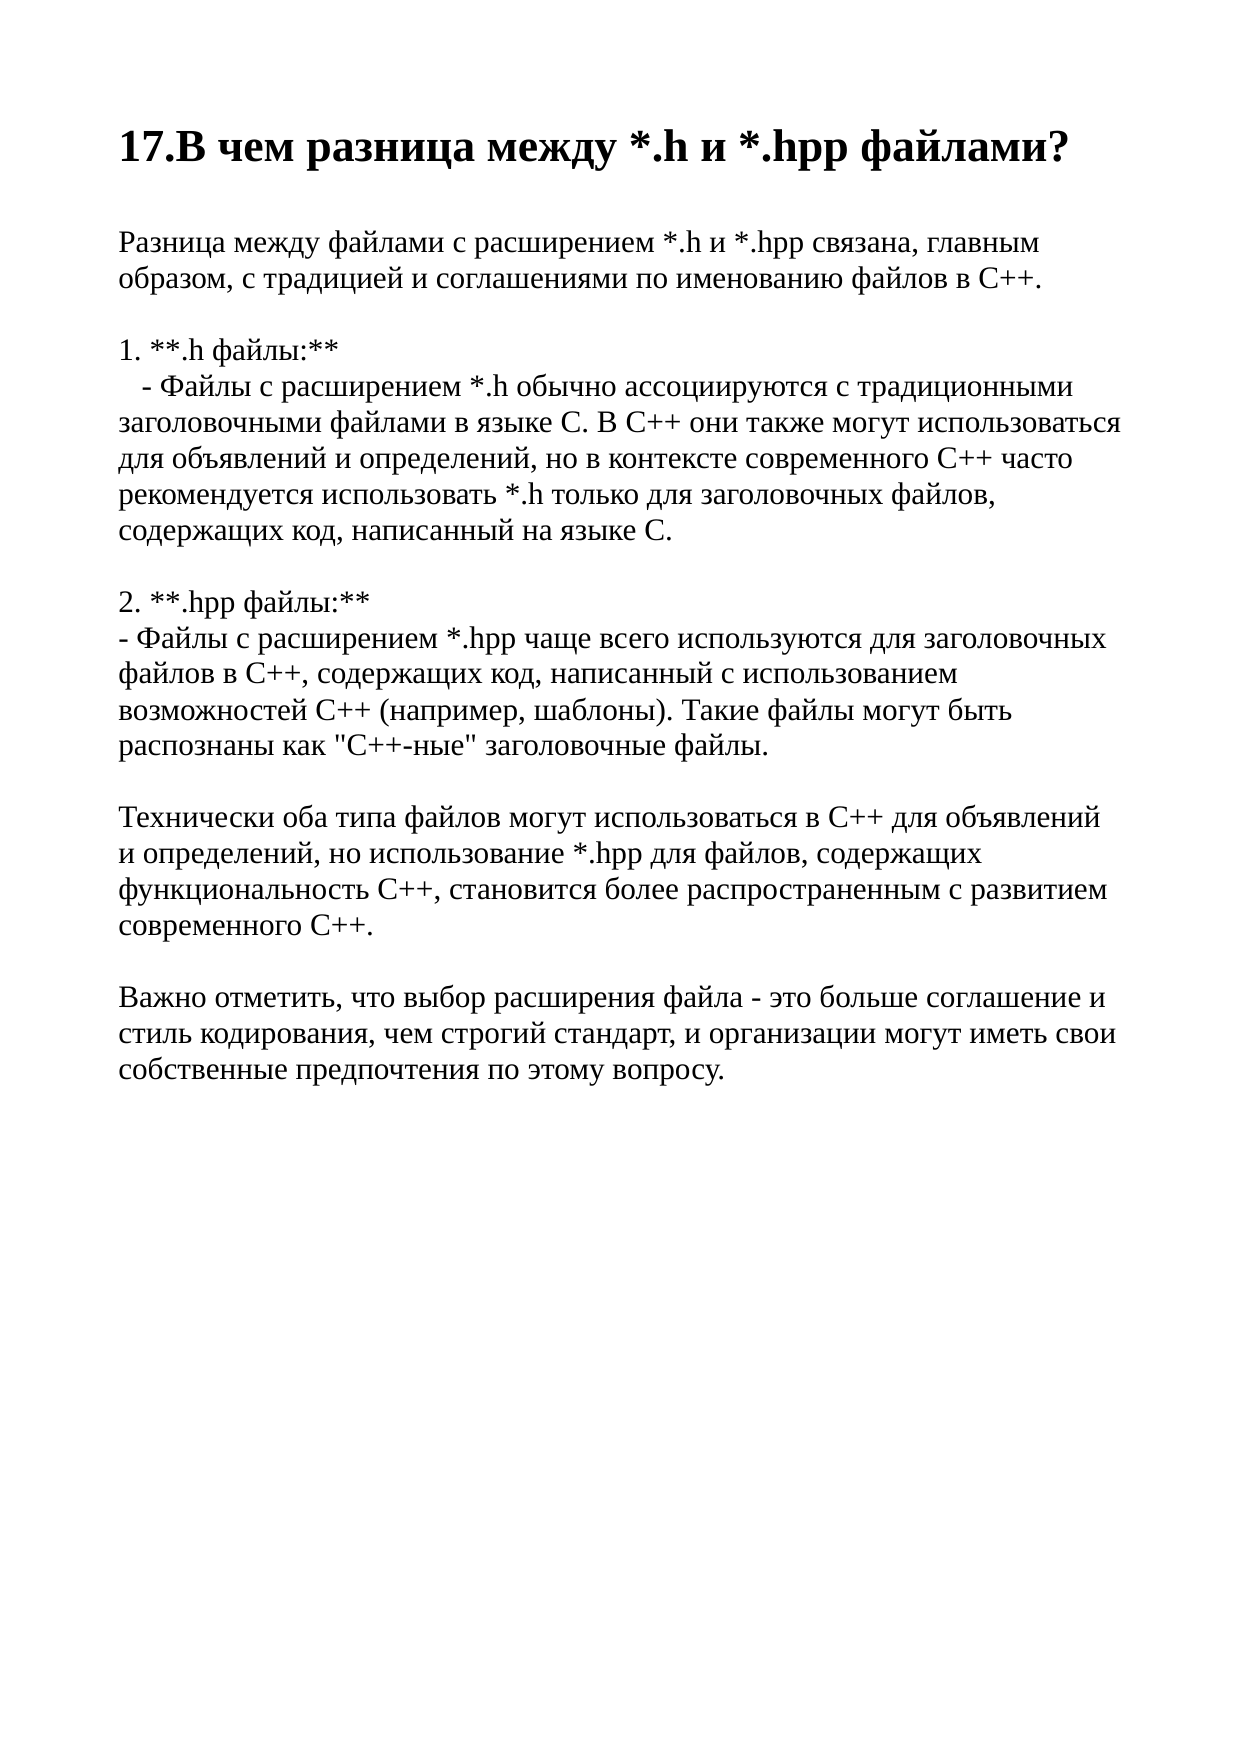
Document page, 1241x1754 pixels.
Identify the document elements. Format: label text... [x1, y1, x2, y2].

text 1. **.h файлы:** [118, 331, 1122, 367]
text Важно отметить, что выбор расширения файла - это больше соглашение и стиль кодирования, чем строгий стандарт, и организации могут иметь свои собственные предпочтения по этому вопросу. [118, 978, 1122, 1086]
text 17.В чем разница между *.h и *.hpp файлами? [118, 118, 1122, 171]
text - Файлы с расширением *.h обычно ассоциируются с традиционными заголовочными файлами в языке C. В C++ они также могут использоваться для объявлений и определений, но в контексте современного C++ часто рекомендуется использовать *.h только для заголовочных файлов, содержащих код, написанный на языке C. [118, 367, 1122, 547]
text Разница между файлами с расширением *.h и *.hpp связана, главным образом, с традицией и соглашениями по именованию файлов в C++. [118, 223, 1122, 295]
text 2. **.hpp файлы:** [118, 583, 1122, 619]
text - Файлы с расширением *.hpp чаще всего используются для заголовочных файлов в C++, содержащих код, написанный с использованием возможностей C++ (например, шаблоны). Такие файлы могут быть распознаны как "C++-ные" заголовочные файлы. [118, 619, 1122, 763]
text Технически оба типа файлов могут использоваться в C++ для объявлений и определений, но использование *.hpp для файлов, содержащих функциональность C++, становится более распространенным с развитием современного C++. [118, 798, 1122, 942]
